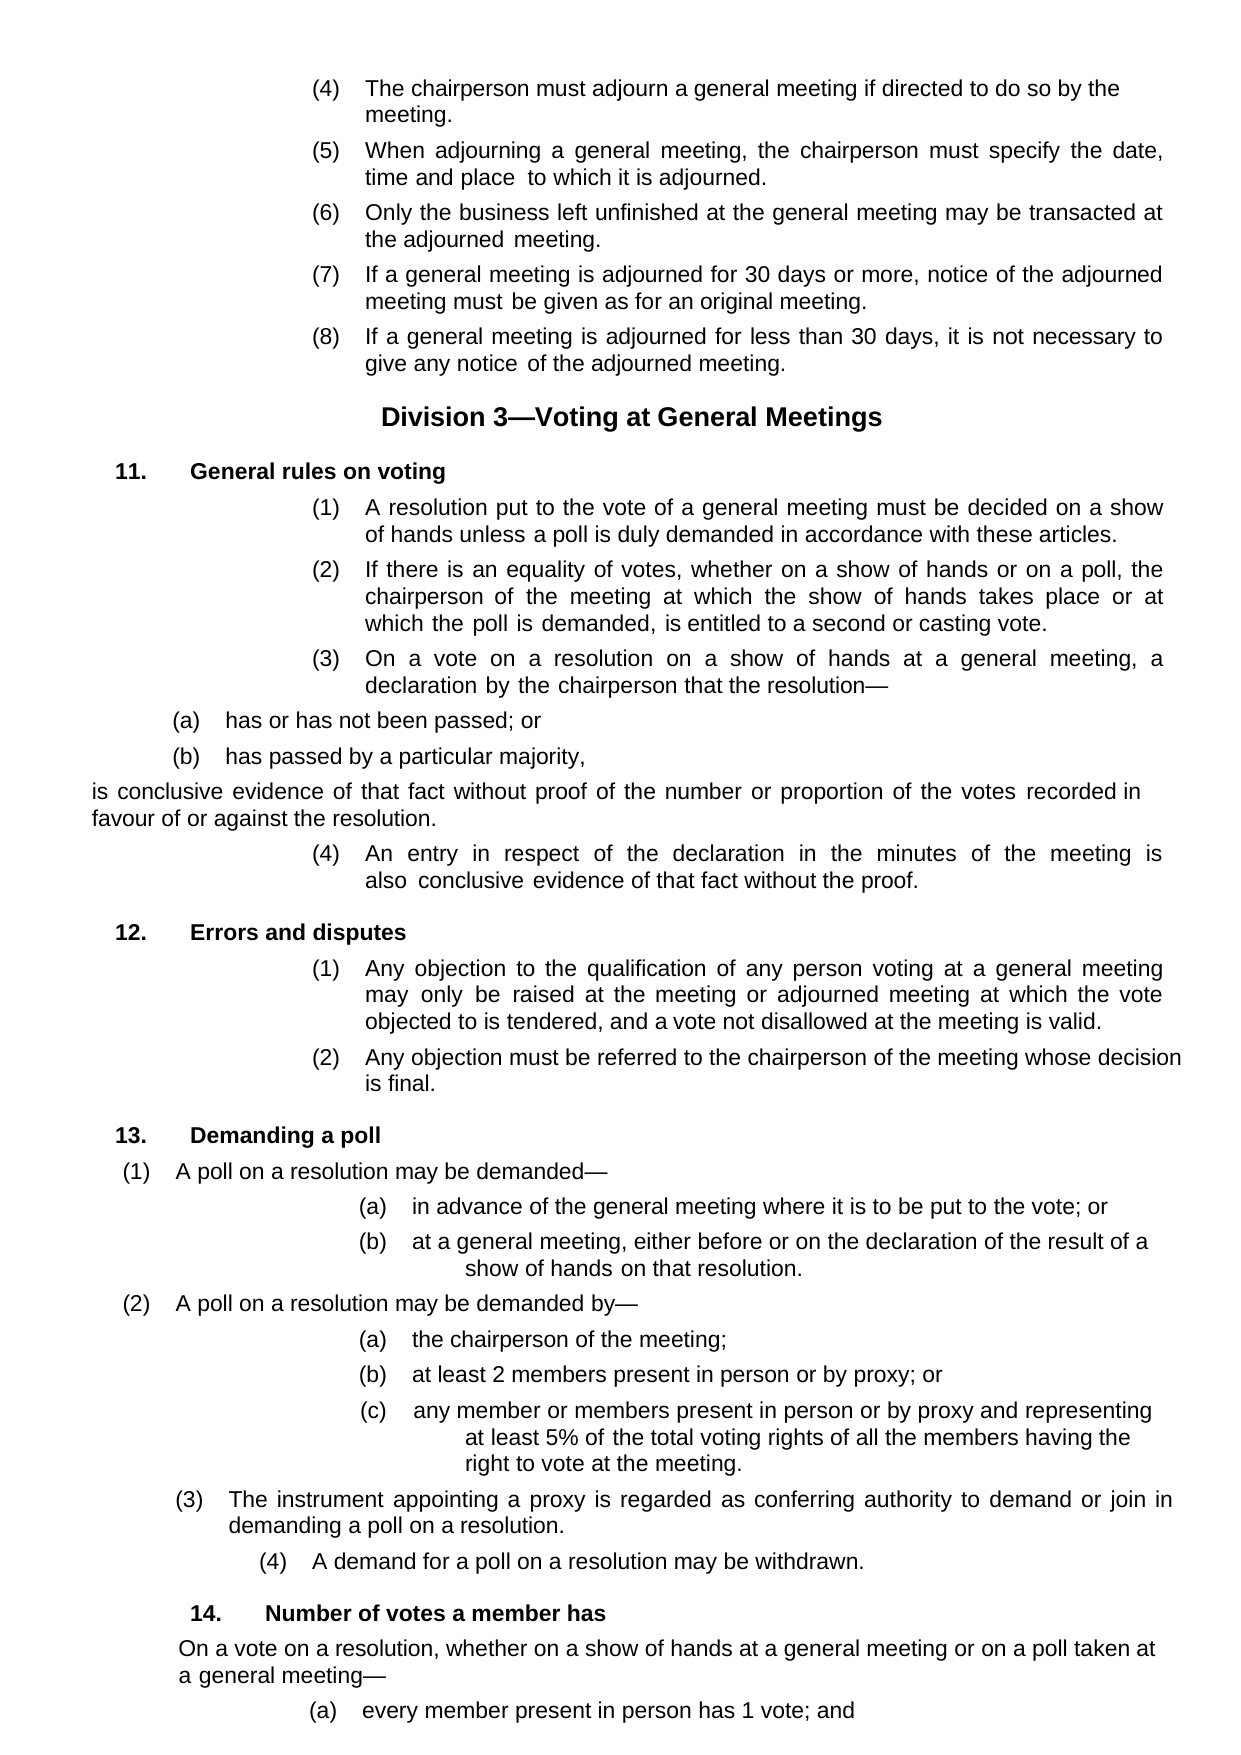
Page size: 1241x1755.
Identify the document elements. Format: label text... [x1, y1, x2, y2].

subtitle Number of votes a member has [190, 1600, 1184, 1626]
list If there is an equality of votes, whether on a show of hands or on a poll, the chairperson of the meeting at which the show of hands takes place or at which the poll is demanded, is entitled to a second or casting vote. [312, 556, 1163, 636]
subtitle Errors and disputes [115, 919, 1184, 945]
list at least 2 members present in person or by proxy; or [359, 1361, 1184, 1388]
list A poll on a resolution may be demanded by— [122, 1290, 1184, 1317]
list An entry in respect of the declaration in the minutes of the meeting is also conclusive evidence of that fact without the proof. [312, 840, 1163, 893]
text On a vote on a resolution, whether on a show of hands at a general meeting or on a poll taken at a general meeting— [178, 1635, 1163, 1688]
list has passed by a particular majority, [172, 743, 1184, 769]
subtitle General rules on voting [115, 458, 1184, 484]
list The instrument appointing a proxy is regarded as conferring authority to demand or join in demanding a poll on a resolution. [175, 1486, 1173, 1539]
list Only the business left unfinished at the general meeting may be transacted at the adjourned meeting. [312, 199, 1163, 252]
list has or has not been passed; or [172, 707, 1184, 734]
list any member or members present in person or by proxy and representing at least 5% of the total voting rights of all the members having the right to vote at the meeting. [360, 1397, 1173, 1477]
subtitle Demanding a poll [115, 1122, 1184, 1148]
list On a vote on a resolution on a show of hands at a general meeting, a declaration by the chairperson that the resolution— [312, 645, 1163, 698]
subtitle Division 3—Voting at General Meetings [381, 401, 1184, 432]
list at a general meeting, either before or on the declaration of the result of a show of hands on that resolution. [359, 1228, 1163, 1282]
list The chairperson must adjourn a general meeting if directed to do so by the meeting. [312, 75, 1184, 128]
list the chairperson of the meeting; [359, 1326, 1184, 1352]
list Any objection to the qualification of any person voting at a general meeting may only be raised at the meeting or adjourned meeting at which the vote objected to is tendered, and a vote not disallowed at the meeting is valid. [312, 954, 1163, 1035]
list Any objection must be referred to the chairperson of the meeting whose decision is final. [312, 1044, 1184, 1096]
list every member present in person has 1 vote; and [309, 1697, 1184, 1723]
list A resolution put to the vote of a general meeting must be decided on a show of hands unless a poll is duly demanded in accordance with these articles. [312, 494, 1163, 547]
list in advance of the general meeting where it is to be put to the vote; or [359, 1193, 1184, 1219]
list If a general meeting is adjourned for less than 30 days, it is not necessary to give any notice of the adjourned meeting. [312, 323, 1163, 376]
list A poll on a resolution may be demanded— [122, 1158, 1184, 1184]
list If a general meeting is adjourned for 30 days or more, notice of the adjourned meeting must be given as for an original meeting. [312, 261, 1163, 314]
text is conclusive evidence of that fact without proof of the number or proportion of the votes recorded in favour of or against the resolution. [92, 778, 1163, 831]
list A demand for a poll on a resolution may be withdrawn. [259, 1548, 1184, 1574]
list When adjourning a general meeting, the chairperson must specify the date, time and place to which it is adjourned. [312, 137, 1163, 190]
